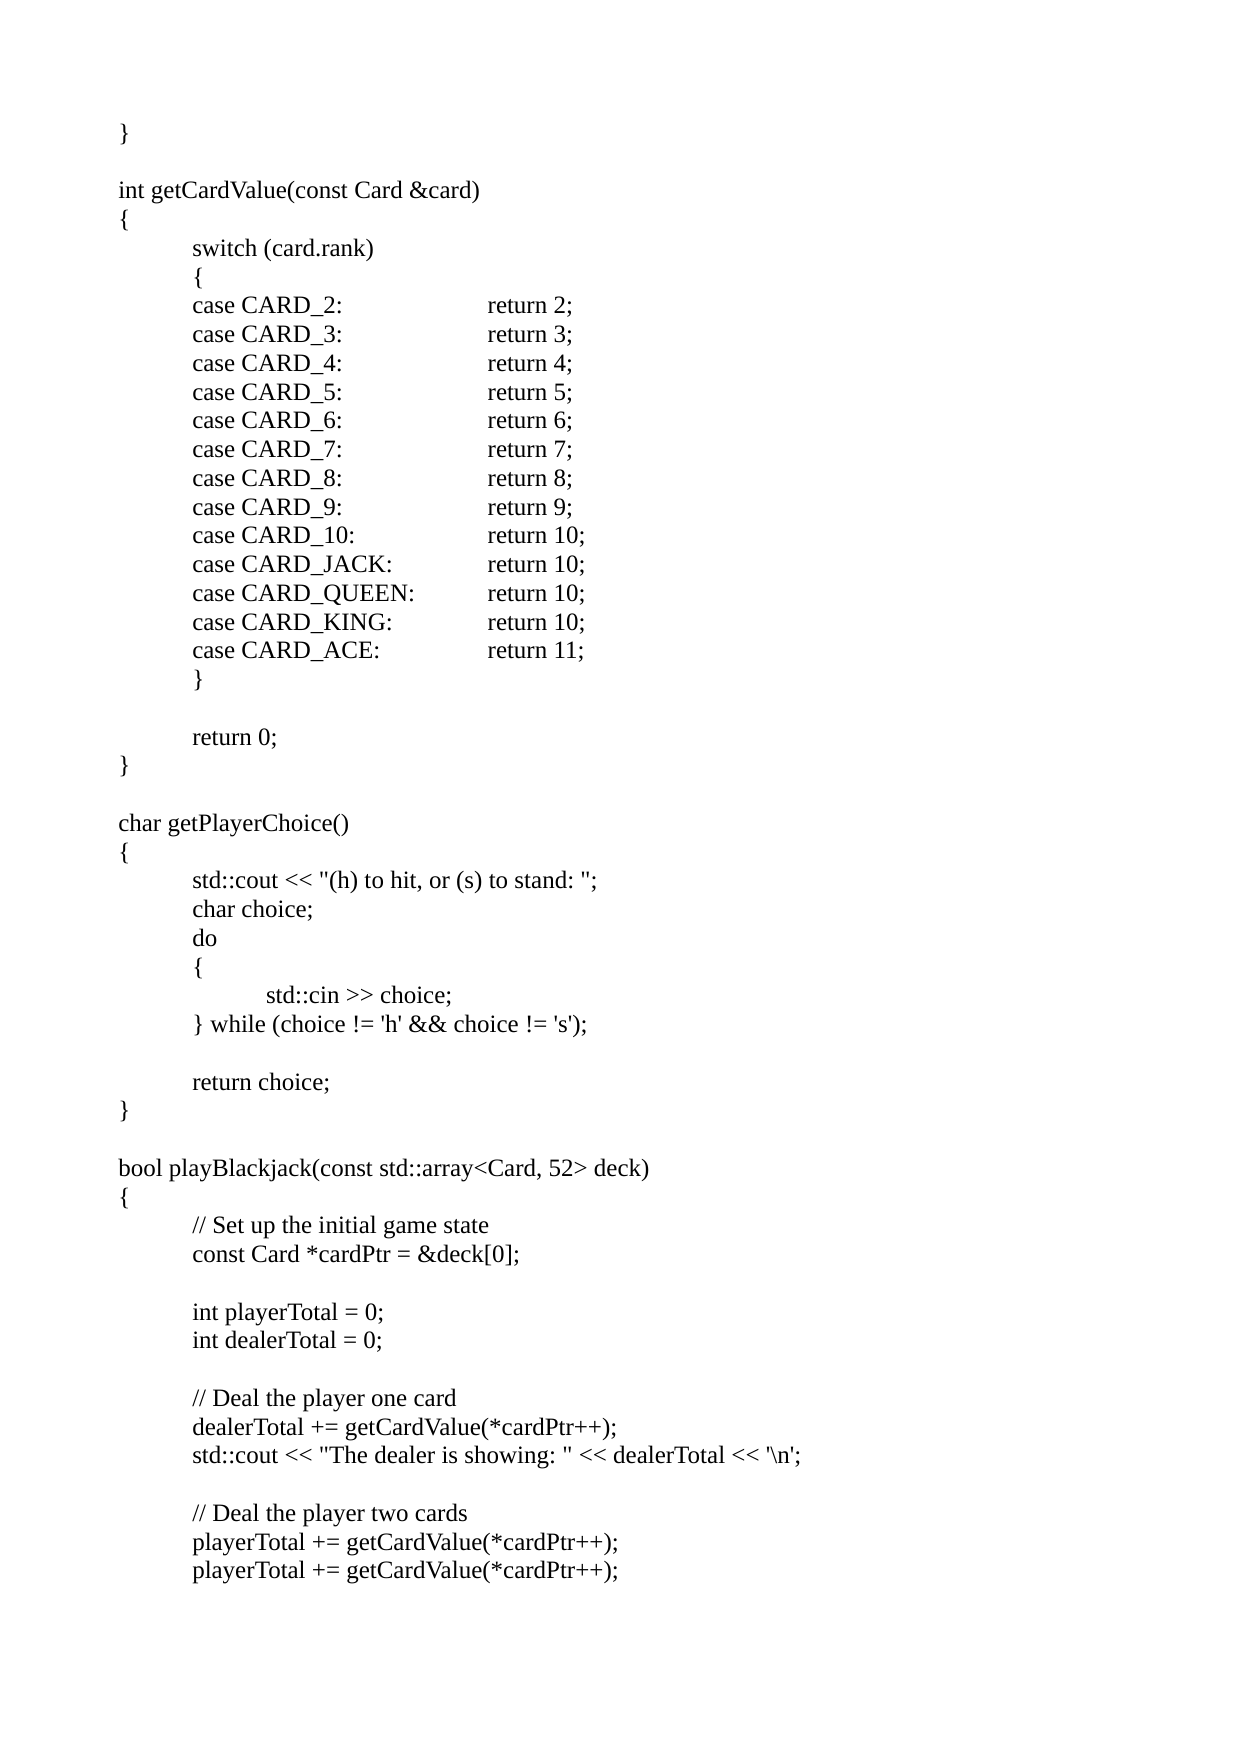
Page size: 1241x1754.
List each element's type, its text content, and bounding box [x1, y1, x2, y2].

text case CARD_3: return 3; [118, 319, 1122, 348]
text char getPlayerChoice() [118, 808, 1122, 837]
text // Deal the player two cards [118, 1498, 1122, 1527]
text case CARD_10: return 10; [118, 521, 1122, 549]
text char choice; [118, 894, 1122, 923]
text case CARD_9: return 9; [118, 492, 1122, 521]
text do [118, 923, 1122, 952]
text } while (choice != 'h' && choice != 's'); [118, 1009, 1122, 1038]
text case CARD_6: return 6; [118, 406, 1122, 434]
text { [118, 952, 1122, 981]
text playerTotal += getCardValue(*cardPtr++); [118, 1527, 1122, 1556]
text std::cout << "(h) to hit, or (s) to stand: "; [118, 866, 1122, 894]
text } [118, 1096, 1122, 1124]
text case CARD_JACK: return 10; [118, 549, 1122, 578]
text return choice; [118, 1067, 1122, 1096]
text } [118, 664, 1122, 693]
text case CARD_7: return 7; [118, 434, 1122, 463]
text bool playBlackjack(const std::array<Card, 52> deck) [118, 1153, 1122, 1182]
text } [118, 751, 1122, 779]
text const Card *cardPtr = &deck[0]; [118, 1239, 1122, 1268]
text int playerTotal = 0; [118, 1297, 1122, 1326]
text int dealerTotal = 0; [118, 1326, 1122, 1354]
text { [118, 837, 1122, 866]
text case CARD_8: return 8; [118, 463, 1122, 492]
text { [118, 262, 1122, 291]
text case CARD_4: return 4; [118, 348, 1122, 377]
text { [118, 204, 1122, 233]
text switch (card.rank) [118, 233, 1122, 262]
text case CARD_5: return 5; [118, 377, 1122, 406]
text case CARD_2: return 2; [118, 291, 1122, 319]
text playerTotal += getCardValue(*cardPtr++); [118, 1556, 1122, 1584]
text case CARD_ACE: return 11; [118, 636, 1122, 664]
text } [118, 118, 1122, 147]
text // Deal the player one card [118, 1383, 1122, 1412]
text std::cout << "The dealer is showing: " << dealerTotal << '\n'; [118, 1441, 1122, 1469]
text // Set up the initial game state [118, 1211, 1122, 1239]
text { [118, 1182, 1122, 1211]
text case CARD_KING: return 10; [118, 607, 1122, 636]
text std::cin >> choice; [118, 981, 1122, 1009]
text int getCardValue(const Card &card) [118, 176, 1122, 204]
text return 0; [118, 722, 1122, 751]
text case CARD_QUEEN: return 10; [118, 578, 1122, 607]
text dealerTotal += getCardValue(*cardPtr++); [118, 1412, 1122, 1441]
